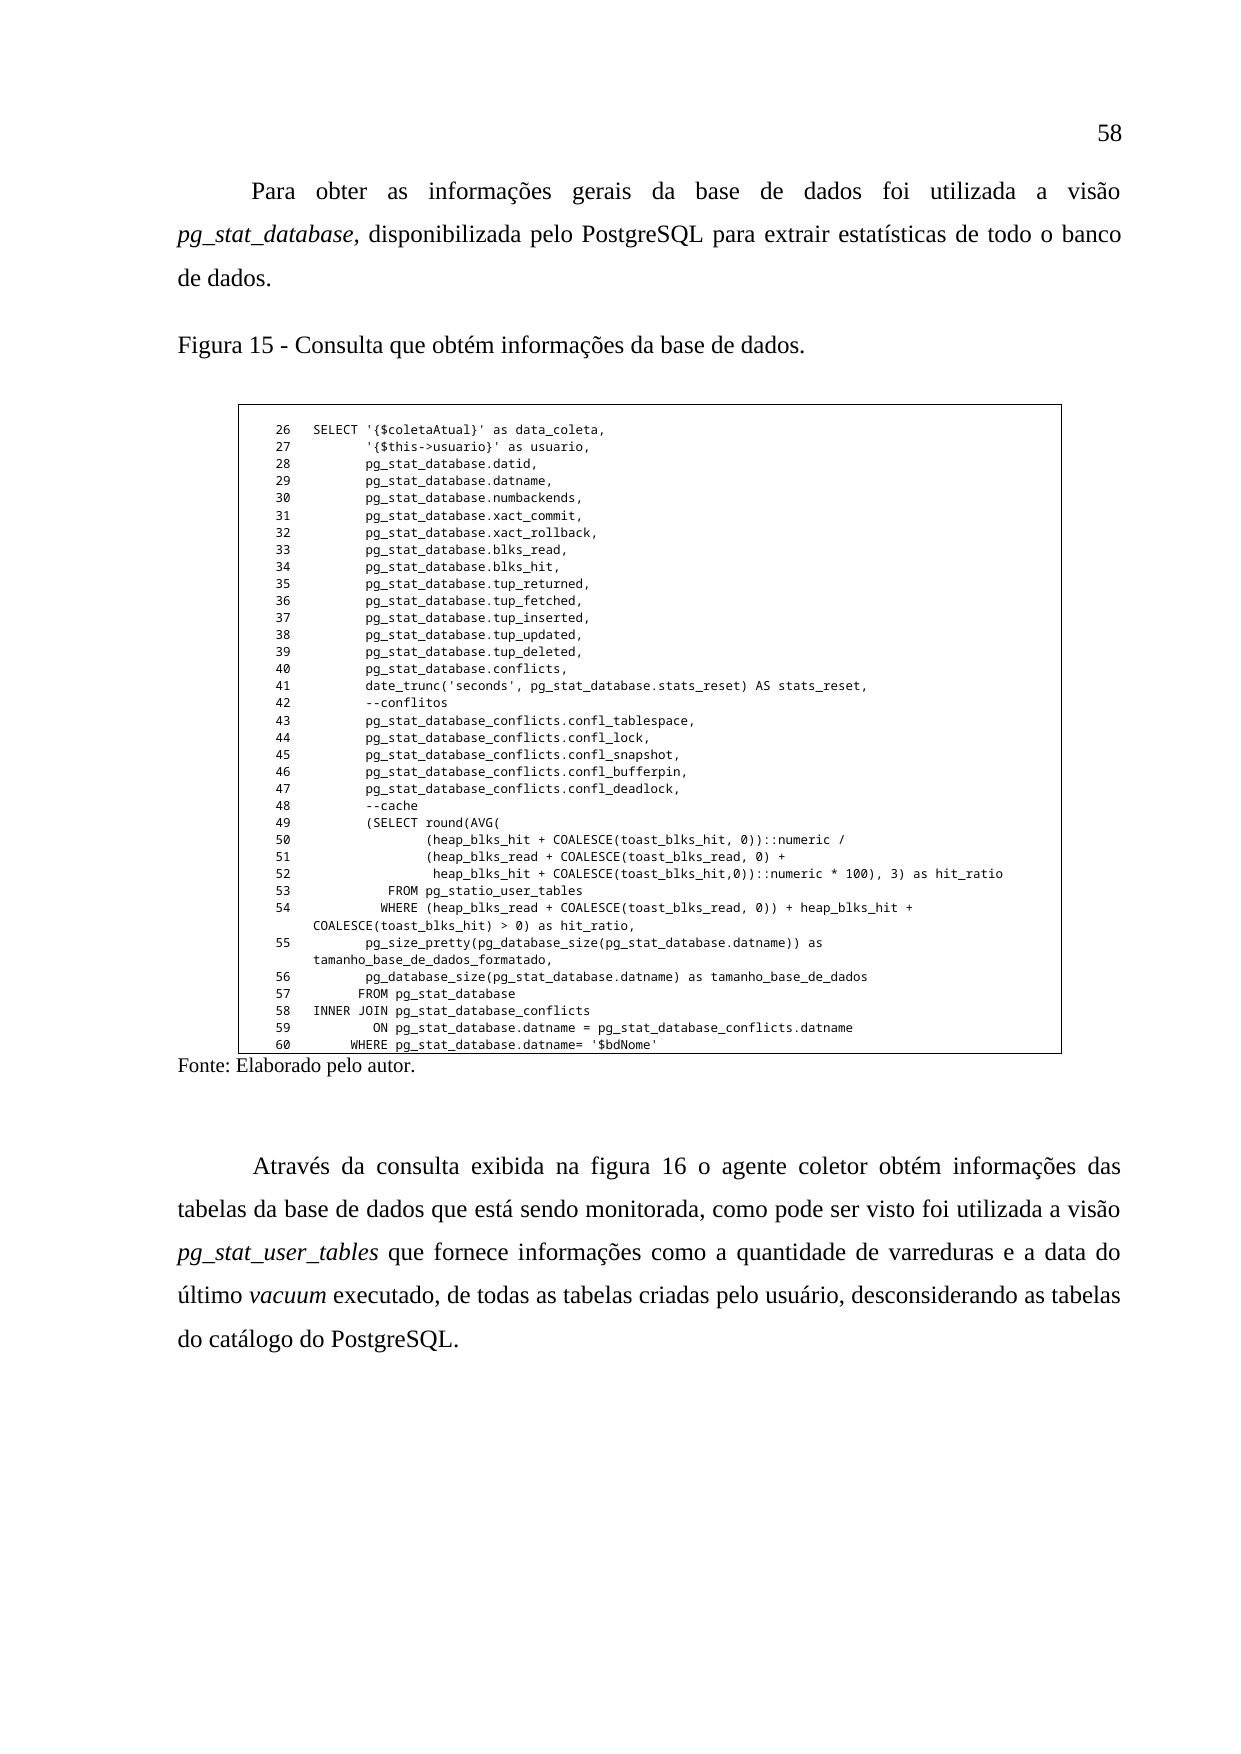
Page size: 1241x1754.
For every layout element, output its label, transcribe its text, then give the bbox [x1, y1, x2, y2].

list pg_stat_database.tup_inserted, [275, 609, 1061, 626]
list ON pg_stat_database.datname = pg_stat_database_conflicts.datname [275, 1019, 1061, 1036]
list (SELECT round(AVG( [275, 814, 1061, 831]
list heap_blks_hit + COALESCE(toast_blks_hit,0))::numeric * 100), 3) as hit_ratio [275, 865, 1061, 882]
list pg_stat_database.datname, [275, 472, 1061, 489]
text Através da consulta exibida na figura 16 o agente coletor obtém informações das tabelas da base de dados que está sendo monitorada, como pode ser visto foi utilizada a visão pg_stat_user_tables que fornece informações como a quantidade de varreduras e a data do último vacuum executado, de todas as tabelas criadas pelo usuário, desconsiderando as tabelas do catálogo do PostgreSQL. [177, 1151, 1122, 1352]
list --cache [275, 797, 1061, 814]
list (heap_blks_hit + COALESCE(toast_blks_hit, 0))::numeric / [275, 831, 1061, 848]
list pg_stat_database.datid, [275, 455, 1061, 472]
list pg_stat_database.xact_commit, [275, 507, 1061, 524]
list pg_stat_database_conflicts.confl_deadlock, [275, 780, 1061, 797]
list pg_stat_database.tup_fetched, [275, 592, 1061, 609]
list pg_stat_database.conflicts, [275, 660, 1061, 677]
list FROM pg_statio_user_tables [275, 882, 1061, 899]
list pg_stat_database.tup_deleted, [275, 643, 1061, 660]
list Fonte: Elaborado pelo autor. [177, 398, 1122, 1077]
list date_trunc('seconds', pg_stat_database.stats_reset) AS stats_reset, [275, 677, 1061, 694]
list pg_size_pretty(pg_database_size(pg_stat_database.datname)) as tamanho_base_de_dados_formatado, [275, 934, 1061, 968]
list SELECT '{$coletaAtual}' as data_coleta, [275, 421, 1061, 438]
list pg_database_size(pg_stat_database.datname) as tamanho_base_de_dados [275, 968, 1061, 985]
list (heap_blks_read + COALESCE(toast_blks_read, 0) + [275, 848, 1061, 865]
list --conflitos [275, 694, 1061, 712]
list pg_stat_database.xact_rollback, [275, 524, 1061, 541]
list WHERE pg_stat_database.datname= '$bdNome' [275, 1036, 1061, 1053]
list FROM pg_stat_database [275, 985, 1061, 1002]
list pg_stat_database.blks_read, [275, 541, 1061, 558]
list pg_stat_database.tup_returned, [275, 575, 1061, 592]
list pg_stat_database.numbackends, [275, 489, 1061, 507]
text Figura 15 - Consulta que obtém informações da base de dados. [177, 331, 1122, 359]
list pg_stat_database_conflicts.confl_bufferpin, [275, 763, 1061, 780]
list pg_stat_database.blks_hit, [275, 558, 1061, 575]
list pg_stat_database_conflicts.confl_tablespace, [275, 712, 1061, 729]
list pg_stat_database_conflicts.confl_snapshot, [275, 746, 1061, 763]
text Para obter as informações gerais da base de dados foi utilizada a visão pg_stat_database, disponibilizada pelo PostgreSQL para extrair estatísticas de todo o banco de dados. [177, 176, 1122, 291]
list WHERE (heap_blks_read + COALESCE(toast_blks_read, 0)) + heap_blks_hit + COALESCE(toast_blks_hit) > 0) as hit_ratio, [275, 899, 1061, 934]
list pg_stat_database.tup_updated, [275, 626, 1061, 643]
list '{$this->usuario}' as usuario, [275, 438, 1061, 455]
list pg_stat_database_conflicts.confl_lock, [275, 729, 1061, 746]
list INNER JOIN pg_stat_database_conflicts [275, 1002, 1061, 1019]
